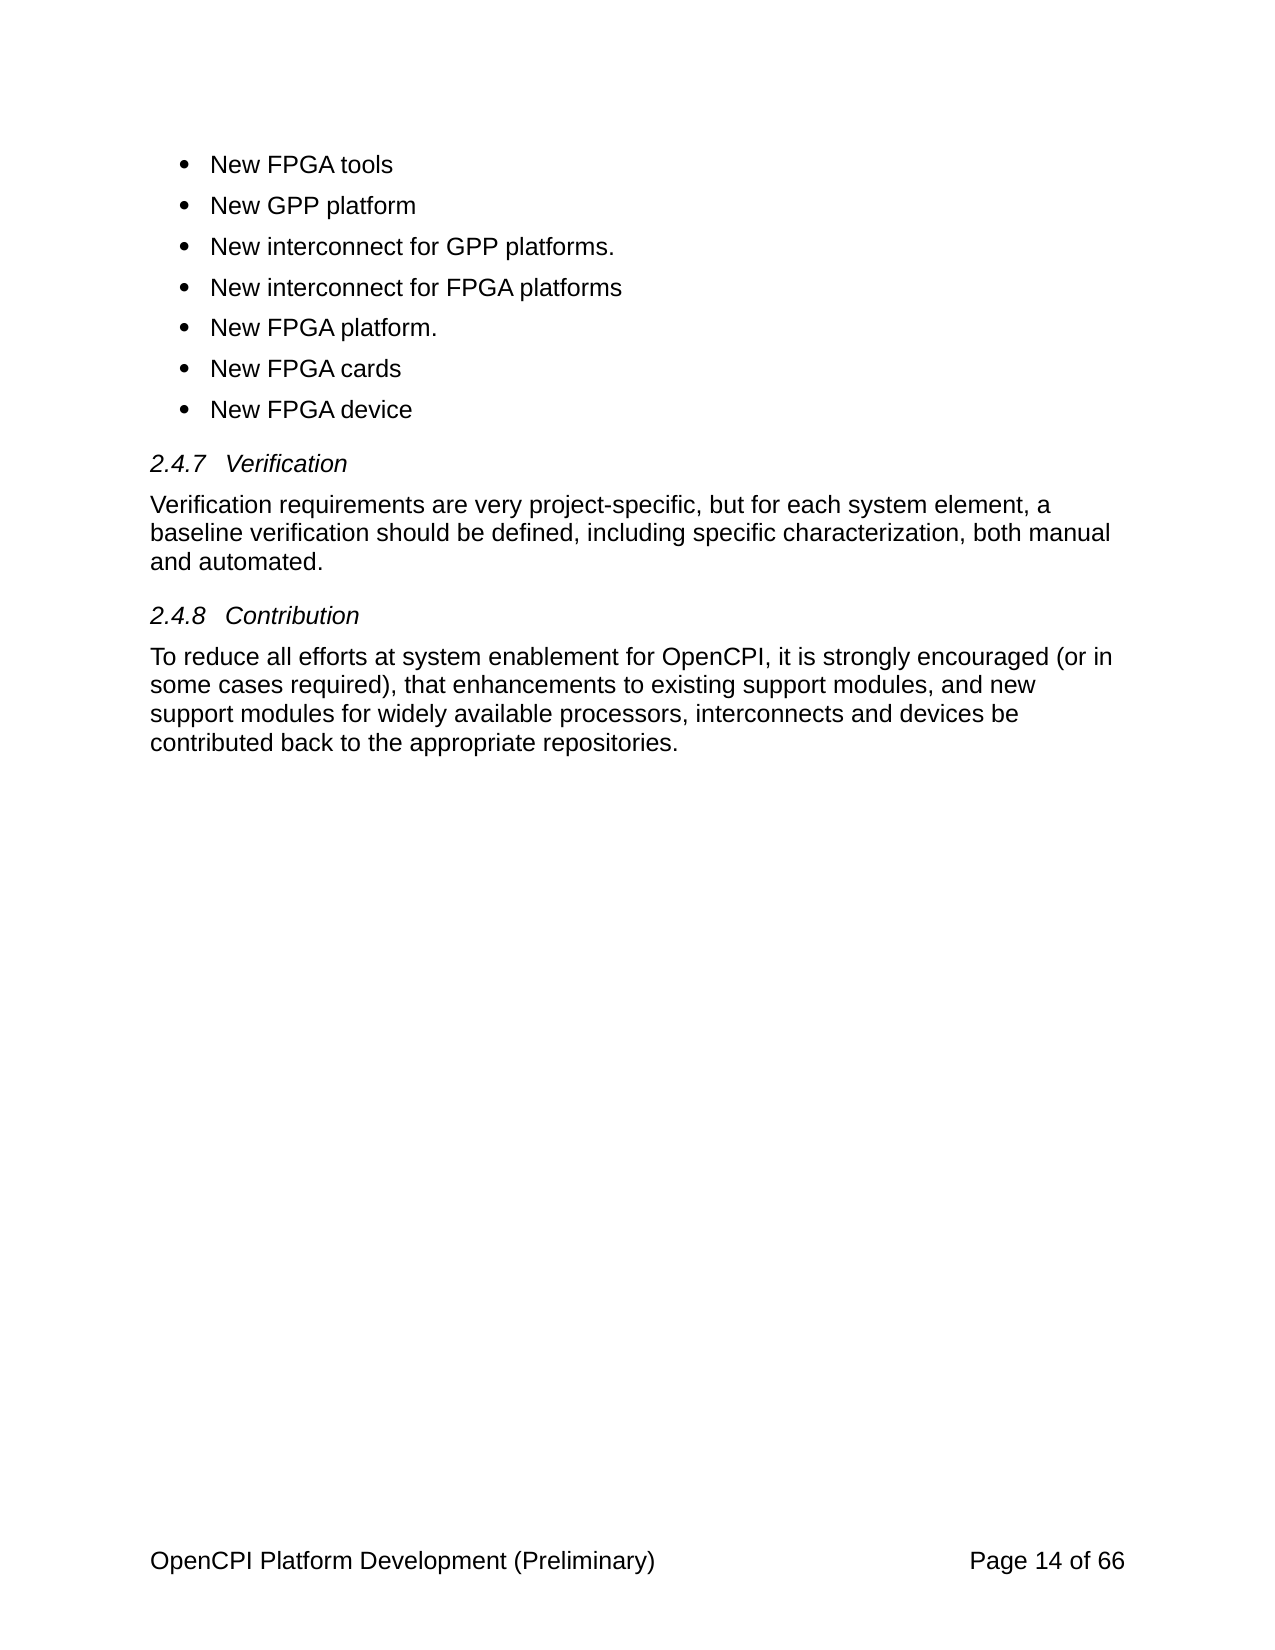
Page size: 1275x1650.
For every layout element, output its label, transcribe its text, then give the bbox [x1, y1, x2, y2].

text To reduce all efforts at system enablement for OpenCPI, it is strongly encouraged (or in some cases required), that enhancements to existing support modules, and new support modules for widely available processors, interconnects and devices be contributed back to the appropriate repositories. [150, 642, 1125, 757]
list New interconnect for FPGA platforms [180, 272, 1125, 301]
subtitle Verification [150, 449, 1125, 478]
list New interconnect for GPP platforms. [180, 232, 1125, 261]
list New FPGA device [180, 395, 1125, 424]
list New FPGA cards [180, 354, 1125, 383]
list New FPGA platform. [180, 313, 1125, 342]
list New FPGA tools [180, 150, 1125, 179]
list New GPP platform [180, 191, 1125, 220]
subtitle Contribution [150, 601, 1125, 629]
text Verification requirements are very project-specific, but for each system element, a baseline verification should be defined, including specific characterization, both manual and automated. [150, 489, 1125, 576]
